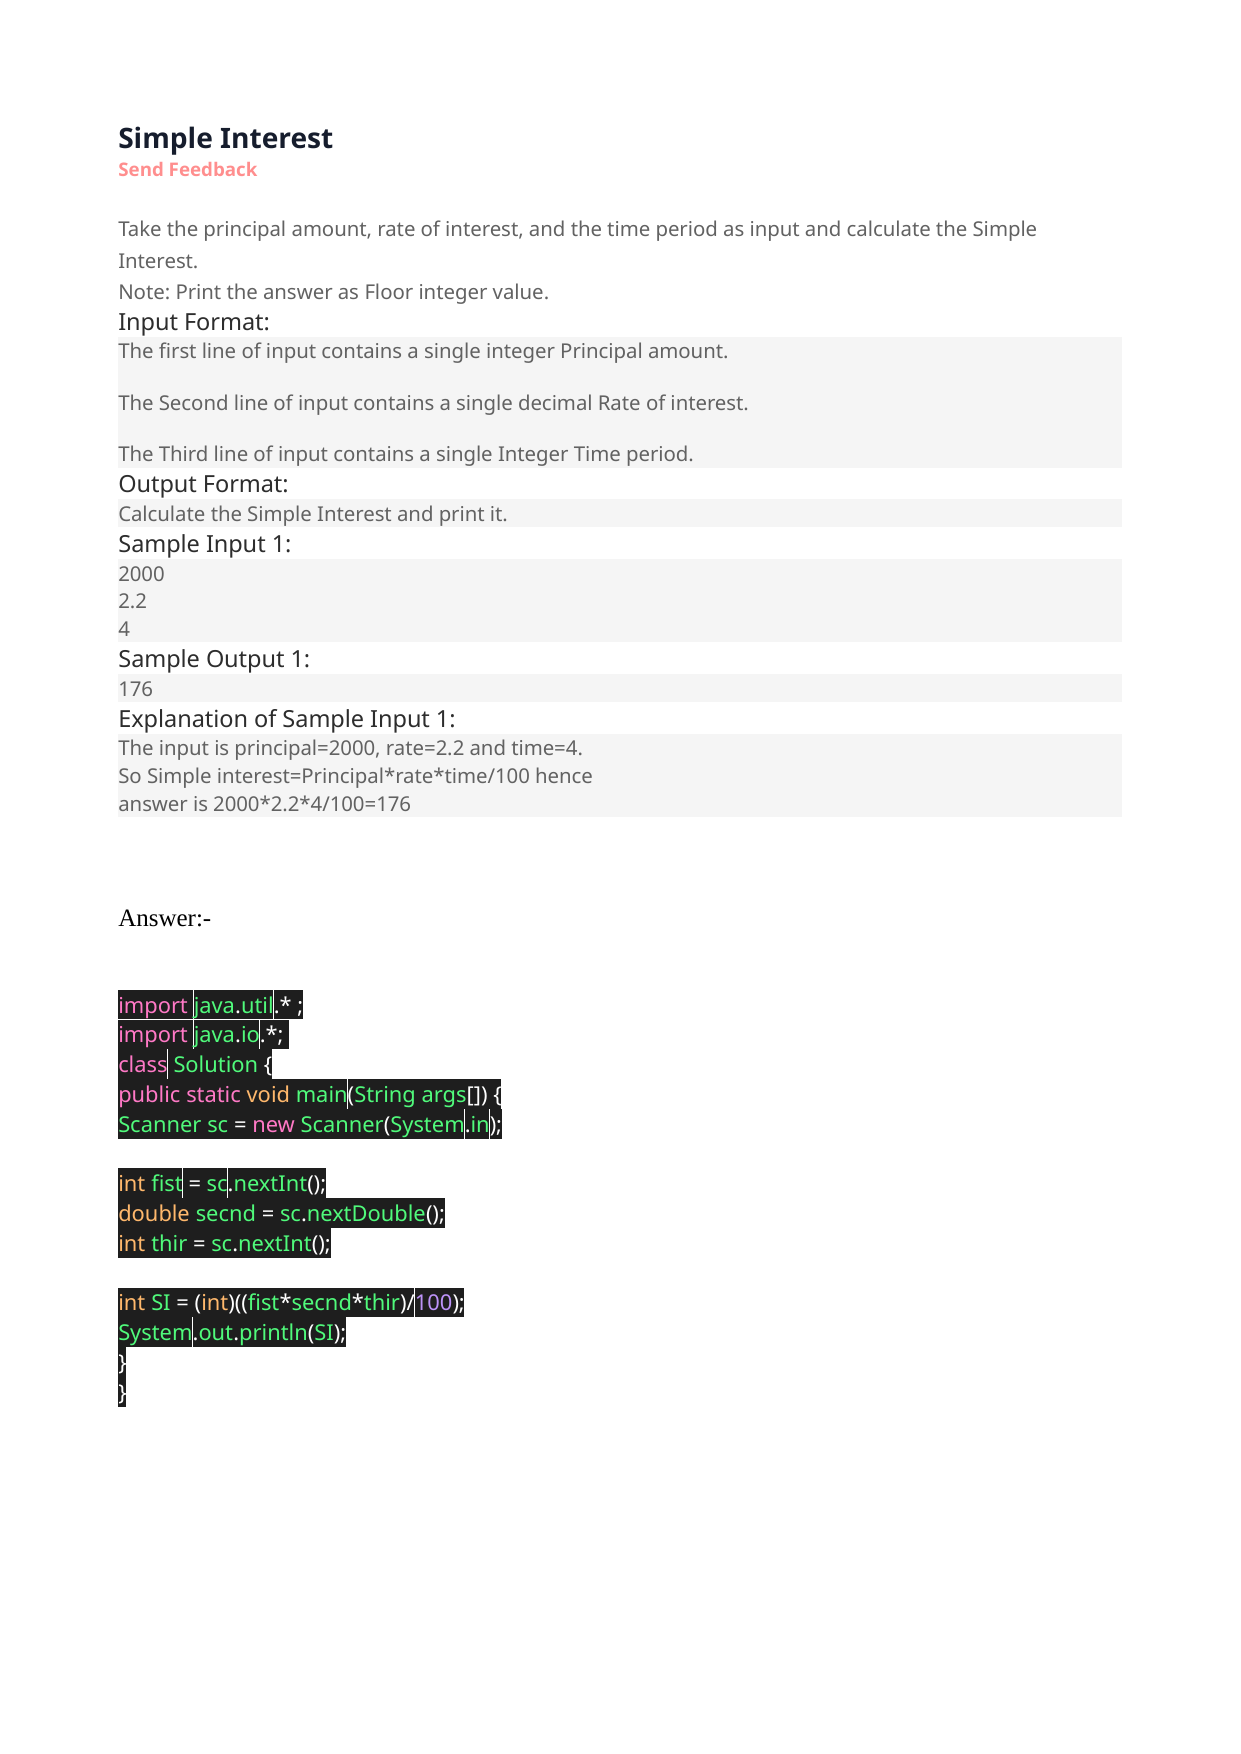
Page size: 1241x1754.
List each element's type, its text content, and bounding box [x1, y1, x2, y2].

text 2000 [118, 559, 1122, 587]
text } [118, 1347, 1122, 1377]
text import java.io.*; [118, 1019, 1122, 1049]
text answer is 2000*2.2*4/100=176 [118, 789, 1122, 817]
text The first line of input contains a single integer Principal amount. [118, 337, 1122, 365]
text Simple Interest [118, 118, 1122, 156]
text 176 [118, 674, 1122, 702]
text 2.2 [118, 587, 1122, 615]
subtitle Take the principal amount, rate of interest, and the time period as input and calculate the Simple Interest. [118, 211, 1122, 274]
text Calculate the Simple Interest and print it. [118, 499, 1122, 527]
text The Third line of input contains a single Integer Time period. [118, 440, 1122, 468]
text 4 [118, 615, 1122, 642]
text class Solution { [118, 1049, 1122, 1079]
subtitle Output Format: [118, 468, 1122, 499]
subtitle Sample Input 1: [118, 527, 1122, 559]
text import java.util.* ; [118, 990, 1122, 1019]
subtitle Explanation of Sample Input 1: [118, 702, 1122, 734]
subtitle Note: Print the answer as Floor integer value. [118, 274, 1122, 305]
text public static void main(String args[]) { [118, 1079, 1122, 1109]
text Answer:- [118, 903, 1122, 932]
text double secnd = sc.nextDouble(); [118, 1198, 1122, 1228]
text The input is principal=2000, rate=2.2 and time=4. [118, 734, 1122, 762]
text So Simple interest=Principal*rate*time/100 hence [118, 762, 1122, 789]
text System.out.println(SI); [118, 1317, 1122, 1347]
text } [118, 1377, 1122, 1407]
text Send Feedback [118, 156, 1122, 182]
subtitle Input Format: [118, 305, 1122, 337]
subtitle Sample Output 1: [118, 642, 1122, 674]
text int fist = sc.nextInt(); [118, 1168, 1122, 1198]
text int SI = (int)((fist*secnd*thir)/100); [118, 1287, 1122, 1317]
text Scanner sc = new Scanner(System.in); [118, 1109, 1122, 1139]
text The Second line of input contains a single decimal Rate of interest. [118, 388, 1122, 416]
text int thir = sc.nextInt(); [118, 1228, 1122, 1258]
